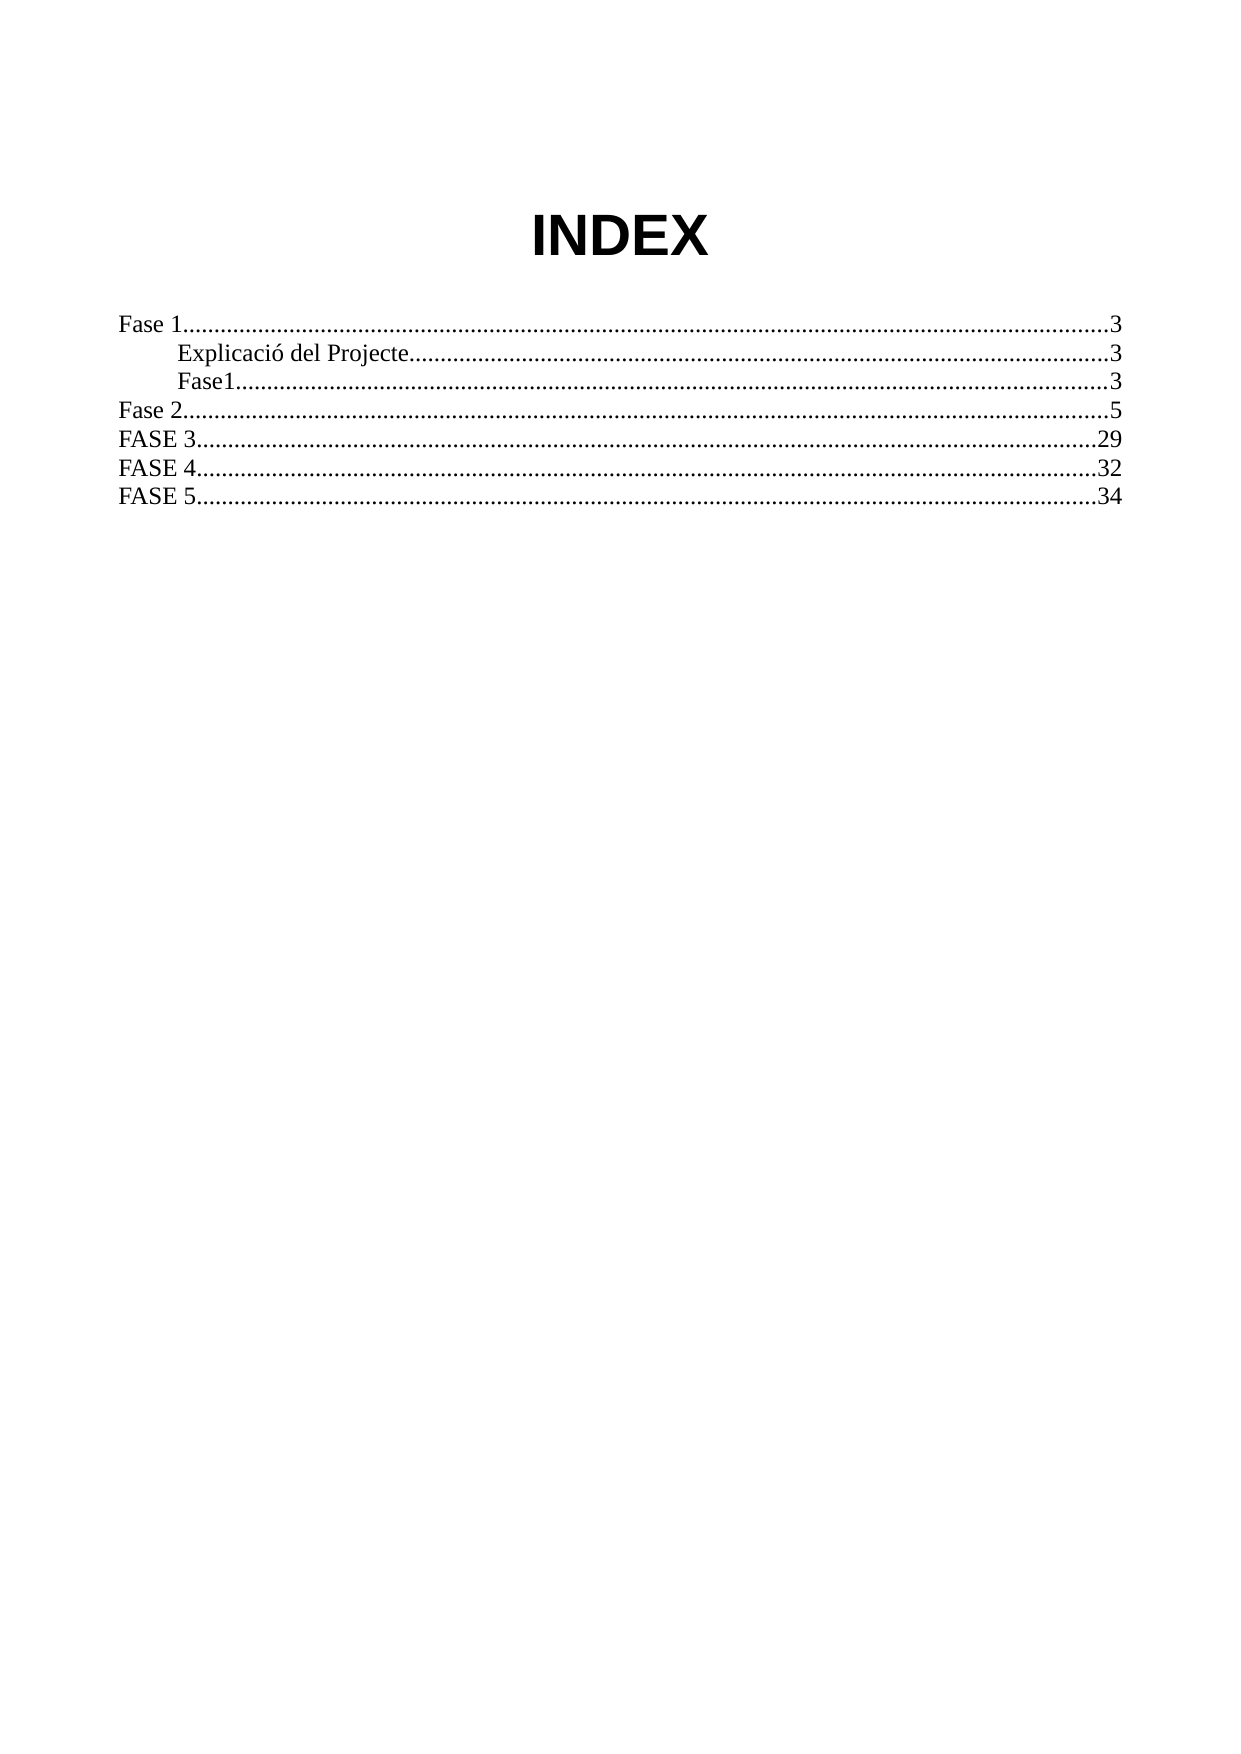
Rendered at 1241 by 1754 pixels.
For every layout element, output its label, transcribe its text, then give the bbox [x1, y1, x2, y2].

text FASE 5 34 [118, 481, 1122, 510]
text Fase 1 3 [118, 309, 1122, 338]
text Fase 2 5 [118, 395, 1122, 424]
text Explicació del Projecte 3 [177, 338, 1122, 366]
text FASE 3 29 [118, 424, 1122, 453]
text Fase1 3 [177, 366, 1122, 395]
text FASE 4 32 [118, 453, 1122, 481]
title INDEX [118, 201, 1122, 268]
